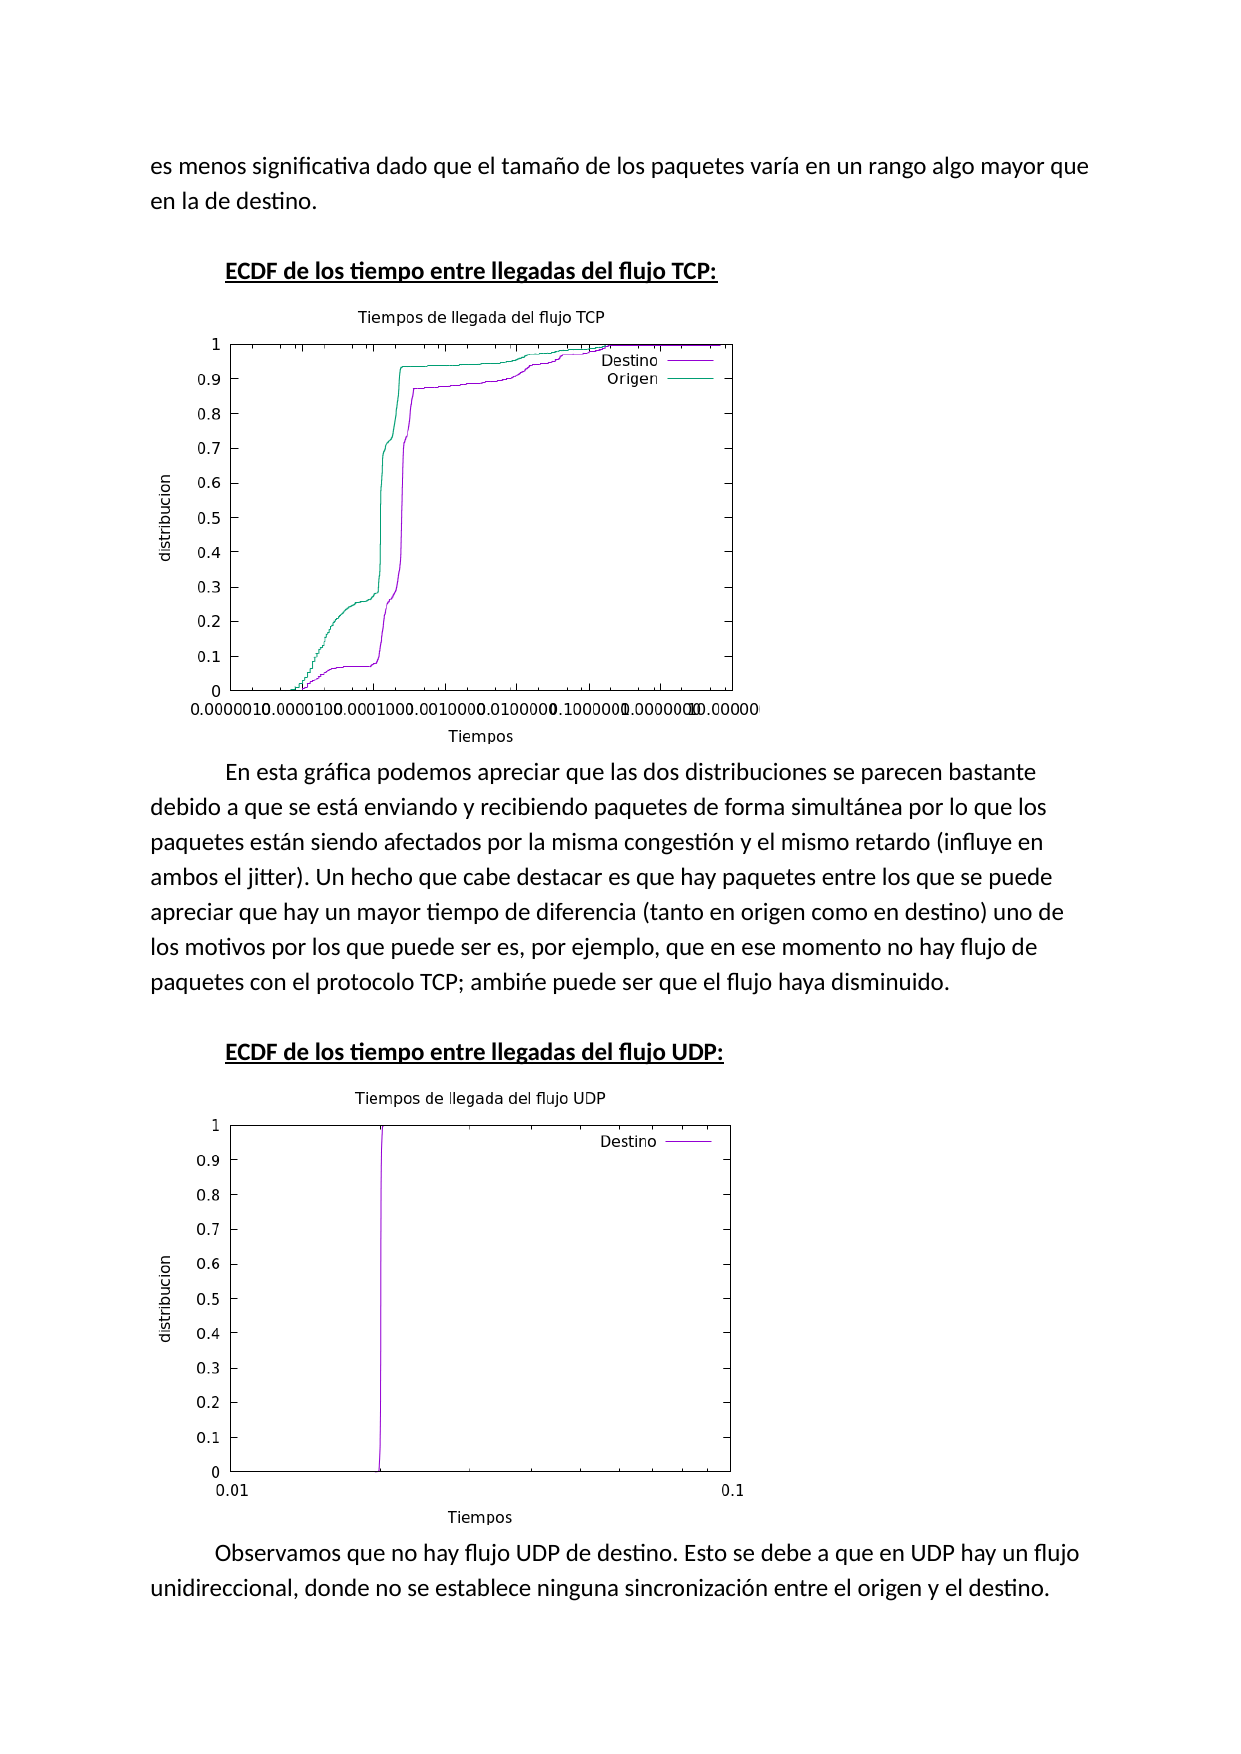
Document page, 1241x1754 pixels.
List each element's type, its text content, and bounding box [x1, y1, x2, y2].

picture [158, 311, 760, 744]
text Observamos que no hay flujo UDP de destino. Esto se debe a que en UDP hay un flujo unidireccional, donde no se establece ninguna sincronización entre el origen y el destino. [150, 1097, 1092, 1603]
subtitle ECDF de los tiempo entre llegadas del flujo UDP: [225, 1036, 1101, 1066]
picture [158, 1092, 743, 1525]
text es menos significativa dado que el tamaño de los paquetes varía en un rango algo mayor que en la de destino. [150, 150, 1096, 216]
subtitle ECDF de los tiempo entre llegadas del flujo TCP: [225, 255, 1101, 286]
text En esta gráfica podemos apreciar que las dos distribuciones se parecen bastante debido a que se está enviando y recibiendo paquetes de forma simultánea por lo que los paquetes están siendo afectados por la misma congestión y el mismo retardo (influye en ambos el jitter). Un hecho que cabe destacar es que hay paquetes entre los que se puede apreciar que hay un mayor tiempo de diferencia (tanto en origen como en destino) uno de los motivos por los que puede ser es, por ejemplo, que en ese momento no hay flujo de paquetes con el protocolo TCP; ambińe puede ser que el flujo haya disminuido. [150, 316, 1071, 997]
